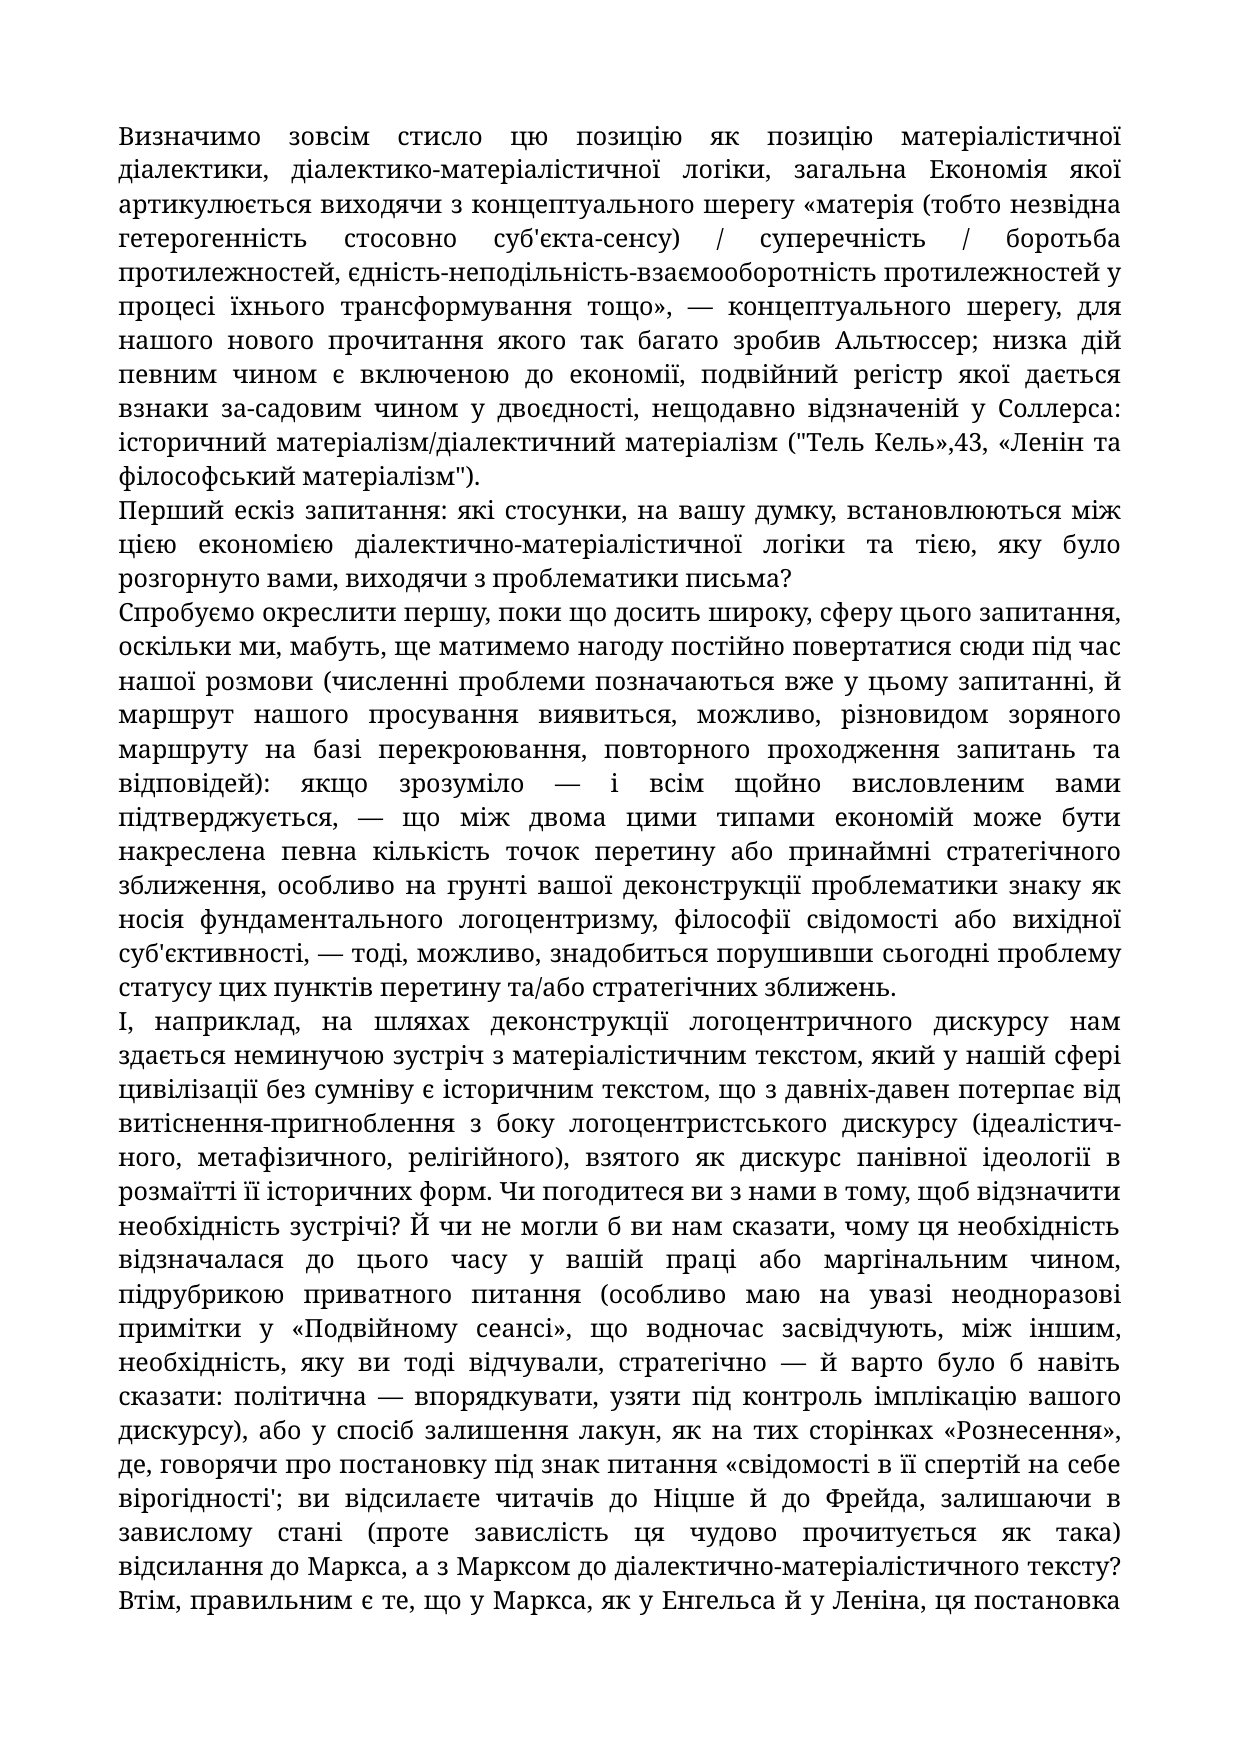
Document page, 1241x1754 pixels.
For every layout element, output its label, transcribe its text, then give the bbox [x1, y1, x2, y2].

text Визначимо зовсім стисло цю позицію як позицію матеріалістичної діалектики, діалектико-матеріалістичної логіки, загальна Економія якої артикулюється виходячи з концептуального шерегу «матерія (тобто незвідна гетерогенність стосовно суб'єкта-сенсу) / суперечність / боротьба протилежностей, єдність-неподільність-взаємооборотність протилежностей у процесі їхнього трансформування тощо», — концептуального шерегу, для нашого нового прочитання якого так багато зробив Альтюссер; низка дій певним чином є включеною до економії, подвійний регістр якої дається взнаки за-садовим чином у двоєдності, нещодавно відзначеній у Соллерса: історичний матеріалізм/діалектичний матеріалізм ("Тель Кель»,43, «Ленін та філософський матеріалізм"). [118, 118, 1122, 493]
text І, наприклад, на шляхах деконструкції логоцентричного дискурсу нам здається неминучою зустріч з матеріалістичним текстом, який у нашій сфері цивілізації без сумніву є історичним текстом, що з давніх-давен потерпає від витіснення-пригноблення з боку логоцентристського дискурсу (ідеалістич-ного, метафізичного, релігійного), взятого як дискурс панівної ідеології в розмаїтті її історичних форм. Чи погодитеся ви з нами в тому, щоб відзначити необхідність зустрічі? Й чи не могли б ви нам сказати, чому ця необхідність відзначалася до цього часу у вашій праці або маргінальним чином, підрубрикою приватного питання (особливо маю на увазі неодноразові примітки у «Подвійному сеансі», що водночас засвідчують, між іншим, необхідність, яку ви тоді відчували, стратегічно — й варто було б навіть сказати: політична — впорядкувати, узяти під контроль імплікацію вашого дискурсу), або у спосіб залишення лакун, як на тих сторінках «Рознесення», де, говорячи про постановку під знак питання «свідомості в її спертій на себе вірогідності'; ви відсилаєте читачів до Ніцше й до Фрейда, залишаючи в завислому стані (проте завислість ця чудово прочитується як така) відсилання до Маркса, а з Марксом до діалектично-матеріалістичного тексту? Втім, правильним є те, що у Маркса, як у Енгельса й у Леніна, ця постановка [118, 1004, 1122, 1617]
text Перший ескіз запитання: які стосунки, на вашу думку, встановлюються між цією економією діалектично-матеріалістичної логіки та тією, яку було розгорнуто вами, виходячи з проблематики письма? [118, 493, 1122, 595]
text Спробуємо окреслити першу, поки що досить широку, сферу цього запитання, оскільки ми, мабуть, ще матимемо нагоду постійно повертатися сюди під час нашої розмови (численні проблеми позначаються вже у цьому запитанні, й маршрут нашого просування виявиться, можливо, різновидом зоряного маршруту на базі перекроювання, повторного проходження запитань та відповідей): якщо зрозуміло — і всім щойно висловленим вами підтверджується, — що між двома цими типами економій може бути накреслена певна кількість точок перетину або принаймні стратегічного зближення, особливо на грунті вашої деконструкції проблематики знаку як носія фундаментального логоцентризму, філософії свідомості або вихідної суб'єктивності, — тоді, можливо, знадобиться порушивши сьогодні проблему статусу цих пунктів перетину та/або стратегічних зближень. [118, 595, 1122, 1004]
